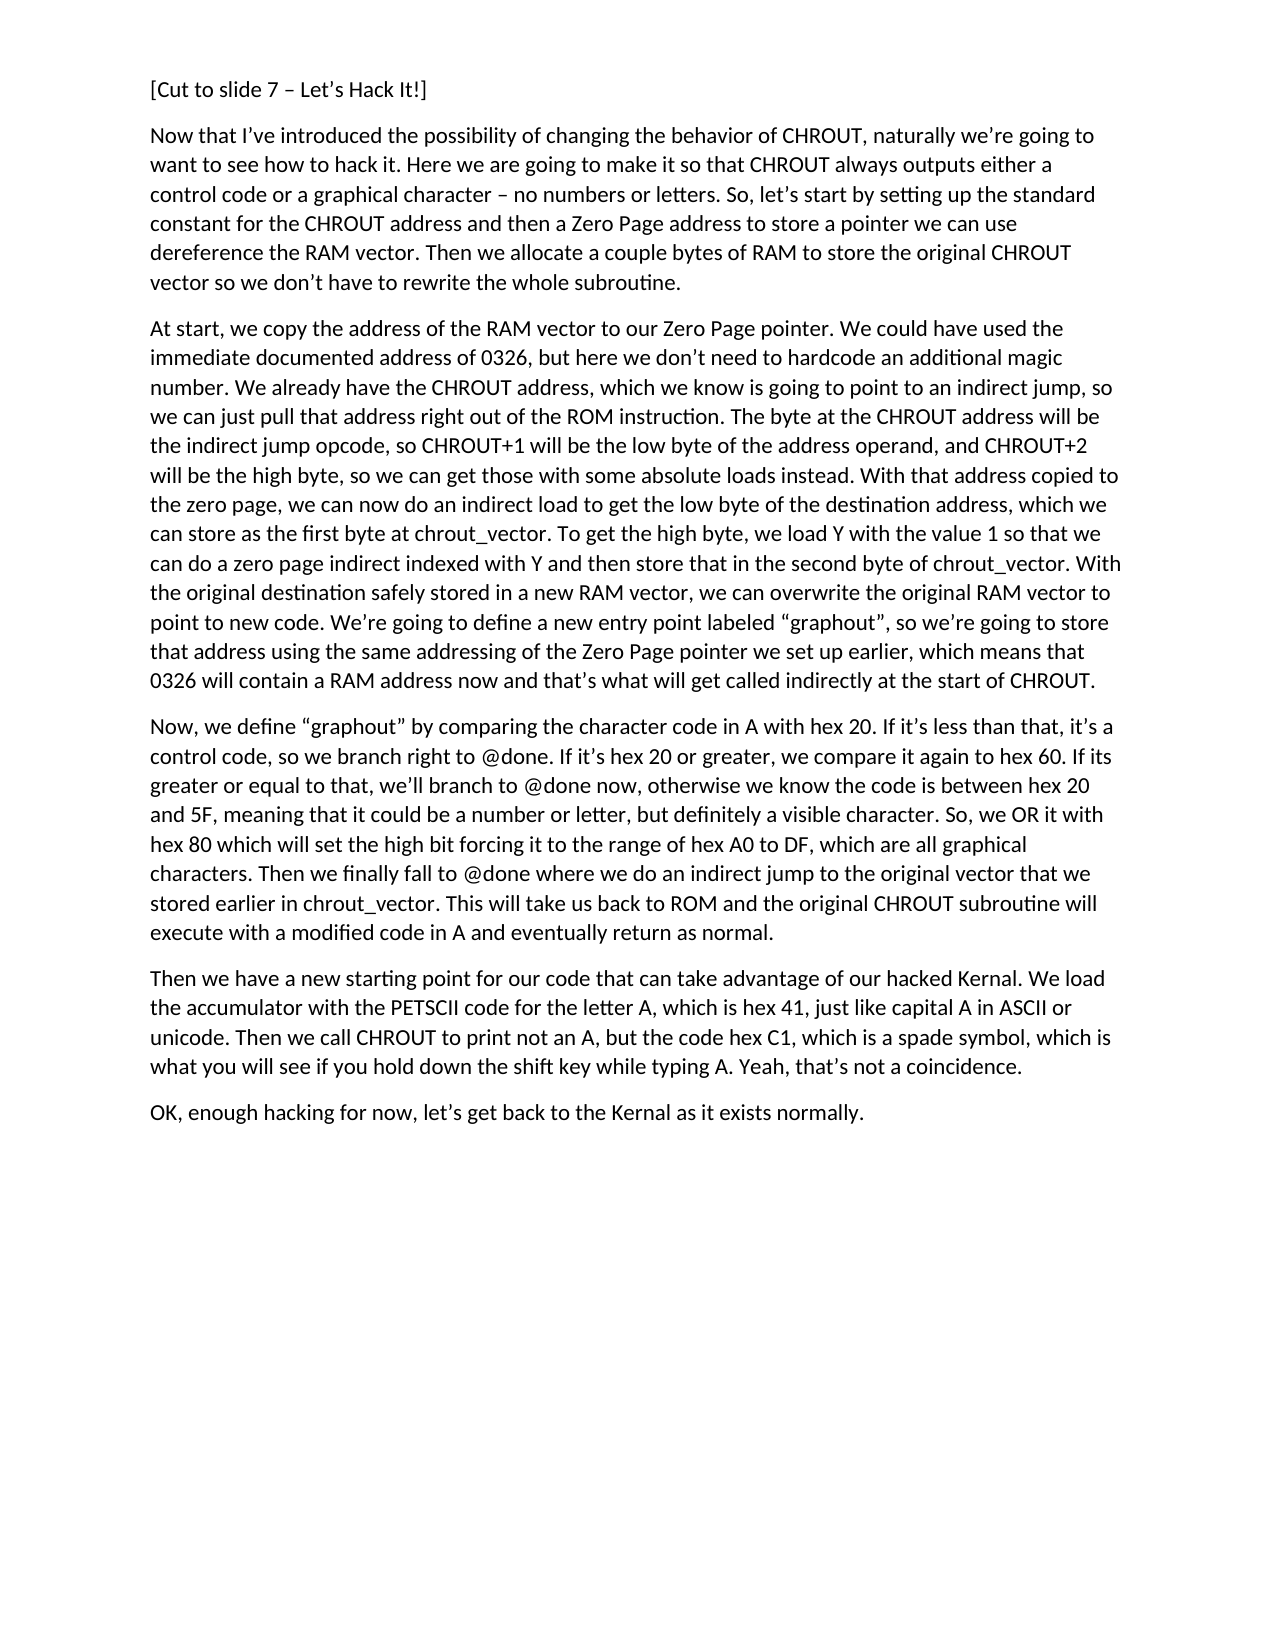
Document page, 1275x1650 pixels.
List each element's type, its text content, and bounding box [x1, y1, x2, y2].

text Now that I’ve introduced the possibility of changing the behavior of CHROUT, naturally we’re going to want to see how to hack it. Here we are going to make it so that CHROUT always outputs either a control code or a graphical character – no numbers or letters. So, let’s start by setting up the standard constant for the CHROUT address and then a Zero Page address to store a pointer we can use dereference the RAM vector. Then we allocate a couple bytes of RAM to store the original CHROUT vector so we don’t have to rewrite the whole subroutine. [150, 121, 1125, 296]
text At start, we copy the address of the RAM vector to our Zero Page pointer. We could have used the immediate documented address of 0326, but here we don’t need to hardcode an additional magic number. We already have the CHROUT address, which we know is going to point to an indirect jump, so we can just pull that address right out of the ROM instruction. The byte at the CHROUT address will be the indirect jump opcode, so CHROUT+1 will be the low byte of the address operand, and CHROUT+2 will be the high byte, so we can get those with some absolute loads instead. With that address copied to the zero page, we can now do an indirect load to get the low byte of the destination address, which we can store as the first byte at chrout_vector. To get the high byte, we load Y with the value 1 so that we can do a zero page indirect indexed with Y and then store that in the second byte of chrout_vector. With the original destination safely stored in a new RAM vector, we can overwrite the original RAM vector to point to new code. We’re going to define a new entry point labeled “graphout”, so we’re going to store that address using the same addressing of the Zero Page pointer we set up earlier, which means that 0326 will contain a RAM address now and that’s what will get called indirectly at the start of CHROUT. [150, 314, 1125, 694]
text OK, enough hacking for now, let’s get back to the Kernal as it exists normally. [150, 1098, 1125, 1126]
text [Cut to slide 7 – Let’s Hack It!] [150, 75, 1125, 103]
text Now, we define “graphout” by comparing the character code in A with hex 20. If it’s less than that, it’s a control code, so we branch right to @done. If it’s hex 20 or greater, we compare it again to hex 60. If its greater or equal to that, we’ll branch to @done now, otherwise we know the code is between hex 20 and 5F, meaning that it could be a number or letter, but definitely a visible character. So, we OR it with hex 80 which will set the high bit forcing it to the range of hex A0 to DF, which are all graphical characters. Then we finally fall to @done where we do an indirect jump to the original vector that we stored earlier in chrout_vector. This will take us back to ROM and the original CHROUT subroutine will execute with a modified code in A and eventually return as normal. [150, 712, 1125, 946]
text Then we have a new starting point for our code that can take advantage of our hacked Kernal. We load the accumulator with the PETSCII code for the letter A, which is hex 41, just like capital A in ASCII or unicode. Then we call CHROUT to print not an A, but the code hex C1, which is a spade symbol, which is what you will see if you hold down the shift key while typing A. Yeah, that’s not a coincidence. [150, 964, 1125, 1080]
